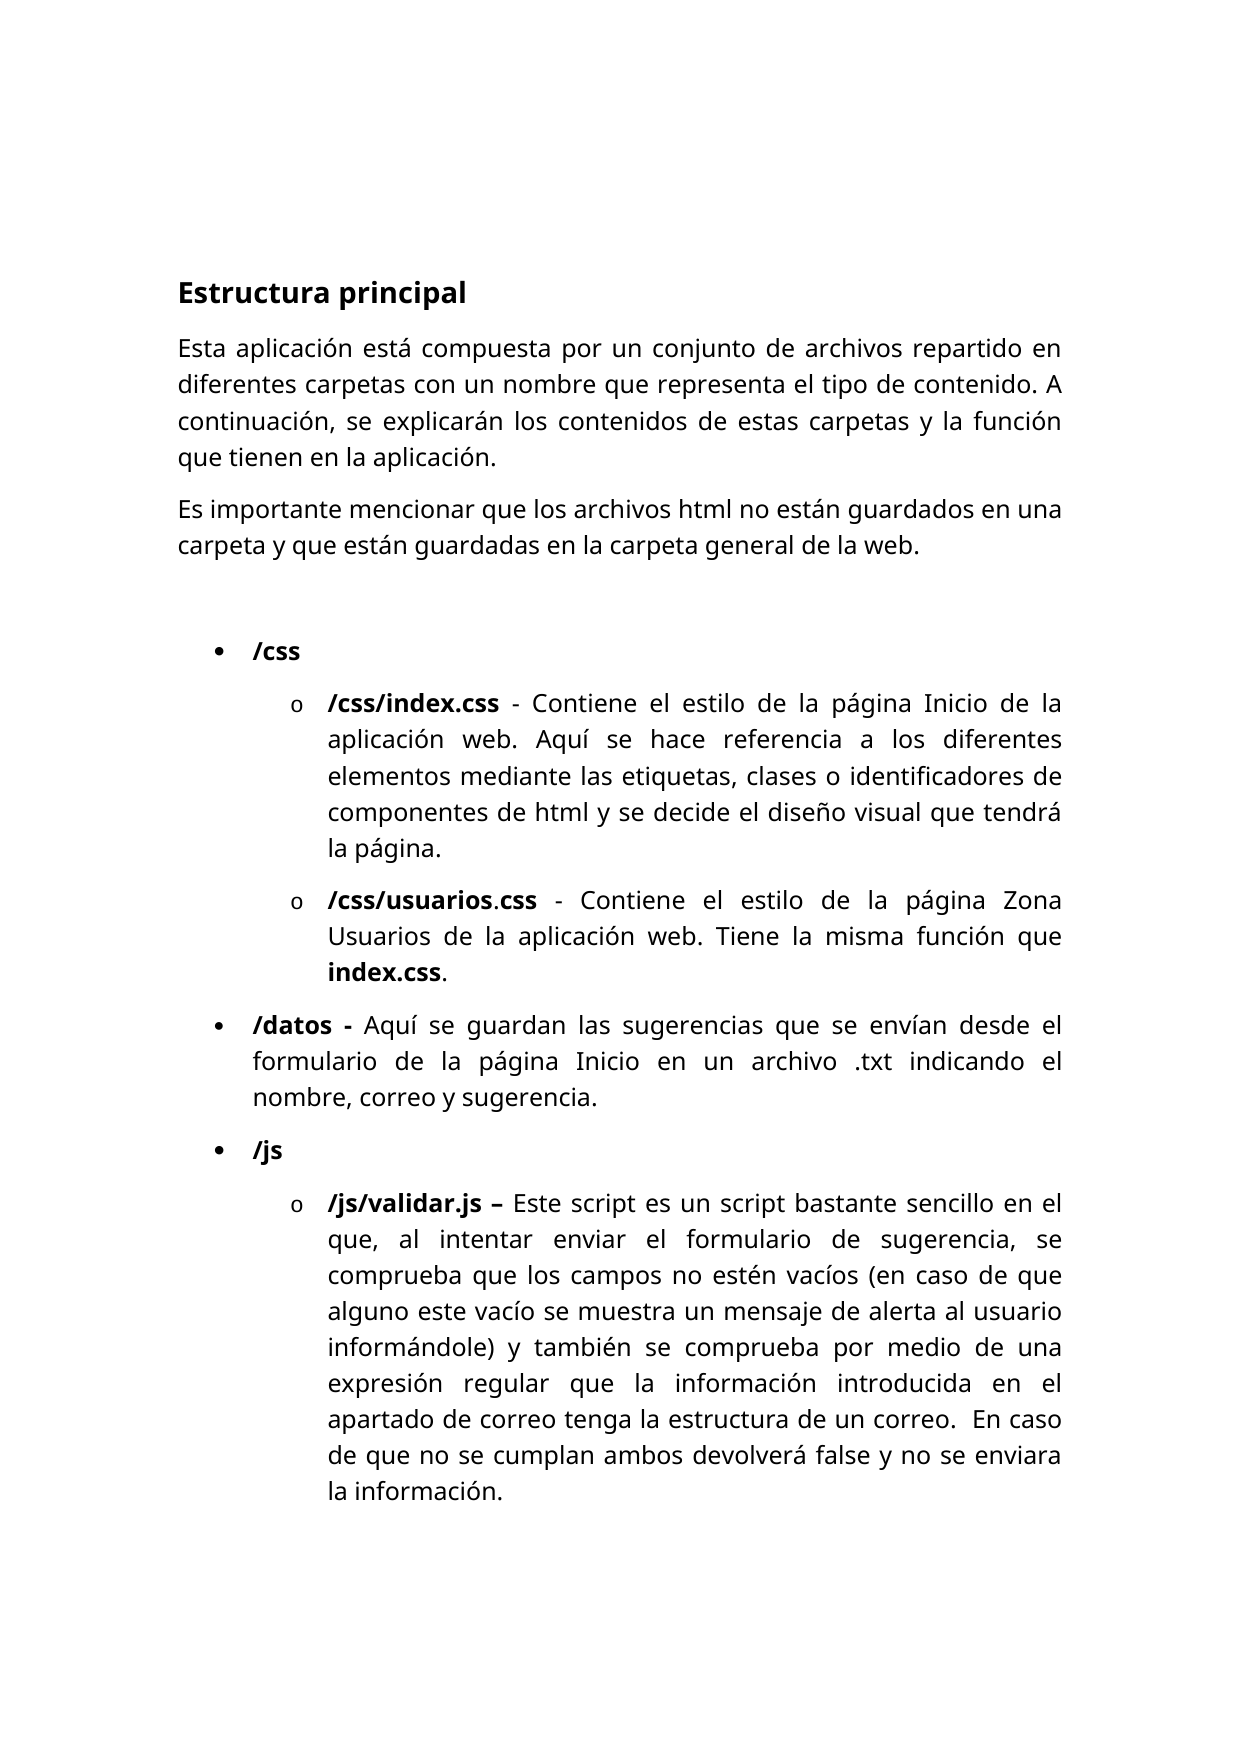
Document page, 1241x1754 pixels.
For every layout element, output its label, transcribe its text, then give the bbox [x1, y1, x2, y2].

text Estructura principal [177, 272, 1063, 312]
list /css/index.css - Contiene el estilo de la página Inicio de la aplicación web. Aquí se hace referencia a los diferentes elementos mediante las etiquetas, clases o identificadores de componentes de html y se decide el diseño visual que tendrá la página. [290, 686, 1063, 864]
list /css/usuarios.css - Contiene el estilo de la página Zona Usuarios de la aplicación web. Tiene la misma función que index.css. [290, 883, 1063, 989]
list /js [215, 1133, 1063, 1167]
text Es importante mencionar que los archivos html no están guardados en una carpeta y que están guardadas en la carpeta general de la web. [177, 492, 1063, 562]
text Esta aplicación está compuesta por un conjunto de archivos repartido en diferentes carpetas con un nombre que representa el tipo de contenido. A continuación, se explicarán los contenidos de estas carpetas y la función que tienen en la aplicación. [177, 331, 1063, 473]
list /js/validar.js – Este script es un script bastante sencillo en el que, al intentar enviar el formulario de sugerencia, se comprueba que los campos no estén vacíos (en caso de que alguno este vacío se muestra un mensaje de alerta al usuario informándole) y también se comprueba por medio de una expresión regular que la información introducida en el apartado de correo tenga la estructura de un correo. En caso de que no se cumplan ambos devolverá false y no se enviara la información. [290, 1185, 1063, 1508]
list /css [215, 633, 1063, 667]
list /datos - Aquí se guardan las sugerencias que se envían desde el formulario de la página Inicio en un archivo .txt indicando el nombre, correo y sugerencia. [215, 1008, 1063, 1114]
